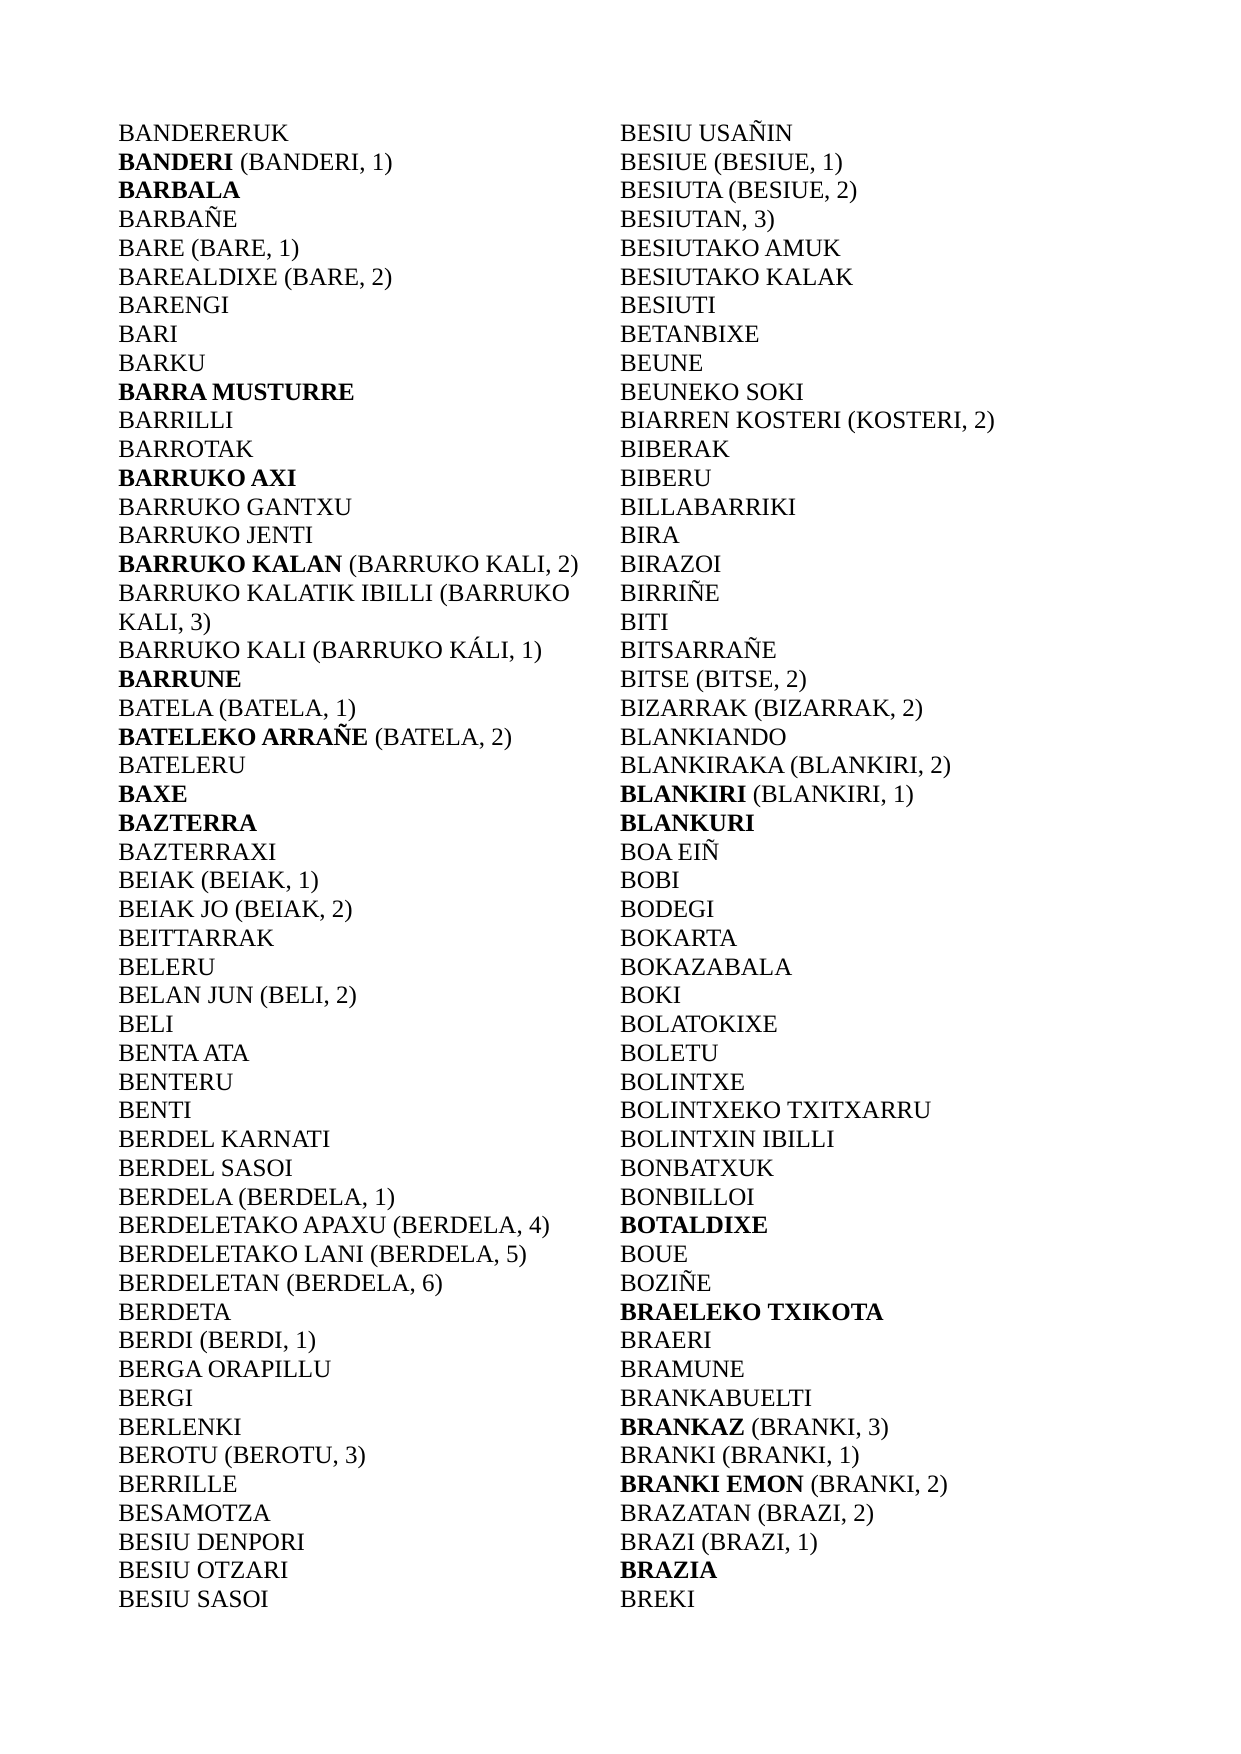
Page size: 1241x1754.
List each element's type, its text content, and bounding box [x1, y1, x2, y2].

text BERDEL KARNATI [118, 1124, 620, 1153]
text BERGA ORAPILLU [118, 1354, 620, 1383]
text BESAMOTZA [118, 1498, 620, 1527]
text BAREALDIXE (BARE, 2) [118, 262, 620, 291]
text BITSE (BITSE, 2) [620, 664, 1122, 693]
text BARBAÑE [118, 204, 620, 233]
text BANDERI (BANDERI, 1) [118, 147, 620, 176]
text BERGI [118, 1383, 620, 1412]
text BARRUKO GANTXU [118, 492, 620, 521]
text BOUE [620, 1239, 1122, 1268]
text BESIUE (BESIUE, 1) [620, 147, 1122, 176]
text BATELERU [118, 751, 620, 779]
text BIBERU [620, 463, 1122, 492]
text BRAMUNE [620, 1354, 1122, 1383]
text BRAELEKO TXIKOTA [620, 1297, 1122, 1326]
text BOTALDIXE [620, 1211, 1122, 1239]
text BEUNEKO SOKI [620, 377, 1122, 406]
text BERDI (BERDI, 1) [118, 1326, 620, 1354]
text BERDELETAKO APAXU (BERDELA, 4) [118, 1211, 620, 1239]
text BIRA [620, 521, 1122, 549]
text BLANKIRAKA (BLANKIRI, 2) [620, 751, 1122, 779]
text BESIUTI [620, 291, 1122, 319]
text BESIU OTZARI [118, 1556, 620, 1584]
text BEITTARRAK [118, 923, 620, 952]
text BESIU DENPORI [118, 1527, 620, 1556]
text BREKI [620, 1584, 1122, 1613]
text BARROTAK [118, 434, 620, 463]
text BOKI [620, 981, 1122, 1009]
text BESIUTAN, 3) [620, 204, 1122, 233]
text BEIAK JO (BEIAK, 2) [118, 894, 620, 923]
text BILLABARRIKI [620, 492, 1122, 521]
text BIZARRAK (BIZARRAK, 2) [620, 693, 1122, 722]
text BITI [620, 607, 1122, 636]
text BARRUKO KALATIK IBILLI (BARRUKO KALI, 3) [118, 578, 620, 636]
text BAZTERRAXI [118, 837, 620, 866]
text BESIUTAKO AMUK [620, 233, 1122, 262]
text BRAZIA [620, 1556, 1122, 1584]
text BONBATXUK [620, 1153, 1122, 1182]
text BERDELETAKO LANI (BERDELA, 5) [118, 1239, 620, 1268]
text BERLENKI [118, 1412, 620, 1441]
text BOLINTXE [620, 1067, 1122, 1096]
text BRANKI EMON (BRANKI, 2) [620, 1469, 1122, 1498]
text BEROTU (BEROTU, 3) [118, 1441, 620, 1469]
text BIBERAK [620, 434, 1122, 463]
text BESIU SASOI [118, 1584, 620, 1613]
text BERDELETAN (BERDELA, 6) [118, 1268, 620, 1297]
text BARE (BARE, 1) [118, 233, 620, 262]
text BARI [118, 319, 620, 348]
text BOLETU [620, 1038, 1122, 1067]
text BOZIÑE [620, 1268, 1122, 1297]
text BARENGI [118, 291, 620, 319]
subtitle BONBILLOI [620, 1182, 1122, 1211]
text BERDEL SASOI [118, 1153, 620, 1182]
text BERDETA [118, 1297, 620, 1326]
text BANDERERUK [118, 118, 620, 147]
subtitle BARRA MUSTURRE [118, 377, 620, 406]
text BOLATOKIXE [620, 1009, 1122, 1038]
text BEIAK (BEIAK, 1) [118, 866, 620, 894]
text BRANKAZ (BRANKI, 3) [620, 1412, 1122, 1441]
text BRAZATAN (BRAZI, 2) [620, 1498, 1122, 1527]
text BESIU USAÑIN [620, 118, 1122, 147]
text BETANBIXE [620, 319, 1122, 348]
text BOA EIÑ [620, 837, 1122, 866]
text BARRUKO JENTI [118, 521, 620, 549]
text BARRUKO KALI (BARRUKO KÁLI, 1) [118, 636, 620, 664]
subtitle BODEGI [620, 894, 1122, 923]
text BARKU [118, 348, 620, 377]
text BATELA (BATELA, 1) [118, 693, 620, 722]
text BOLINTXEKO TXITXARRU [620, 1096, 1122, 1124]
text BERDELA (BERDELA, 1) [118, 1182, 620, 1211]
text BENTERU [118, 1067, 620, 1096]
text BARRUNE [118, 664, 620, 693]
text BELERU [118, 952, 620, 981]
text BLANKIRI (BLANKIRI, 1) [620, 779, 1122, 808]
text BATELEKO ARRAÑE (BATELA, 2) [118, 722, 620, 751]
text BARRUKO AXI [118, 463, 620, 492]
text BENTA ATA [118, 1038, 620, 1067]
text BIARREN KOSTERI (KOSTERI, 2) [620, 406, 1122, 434]
text BESIUTAKO KALAK [620, 262, 1122, 291]
text BOKARTA [620, 923, 1122, 952]
text BLANKURI [620, 808, 1122, 837]
text BERRILLE [118, 1469, 620, 1498]
text BELAN JUN (BELI, 2) [118, 981, 620, 1009]
text BIRRIÑE [620, 578, 1122, 607]
text BARRUKO KALAN (BARRUKO KALI, 2) [118, 549, 620, 578]
text BENTI [118, 1096, 620, 1124]
text BARRILLI [118, 406, 620, 434]
text BEUNE [620, 348, 1122, 377]
text BRAERI [620, 1326, 1122, 1354]
text BOLINTXIN IBILLI [620, 1124, 1122, 1153]
text BESIUTA (BESIUE, 2) [620, 176, 1122, 204]
text BOBI [620, 866, 1122, 894]
text BAZTERRA [118, 808, 620, 837]
text BLANKIANDO [620, 722, 1122, 751]
text BRAZI (BRAZI, 1) [620, 1527, 1122, 1556]
text BRANKABUELTI [620, 1383, 1122, 1412]
text BARBALA [118, 176, 620, 204]
text BITSARRAÑE [620, 636, 1122, 664]
text BOKAZABALA [620, 952, 1122, 981]
text BRANKI (BRANKI, 1) [620, 1441, 1122, 1469]
text BELI [118, 1009, 620, 1038]
subtitle BAXE [118, 779, 620, 808]
text BIRAZOI [620, 549, 1122, 578]
